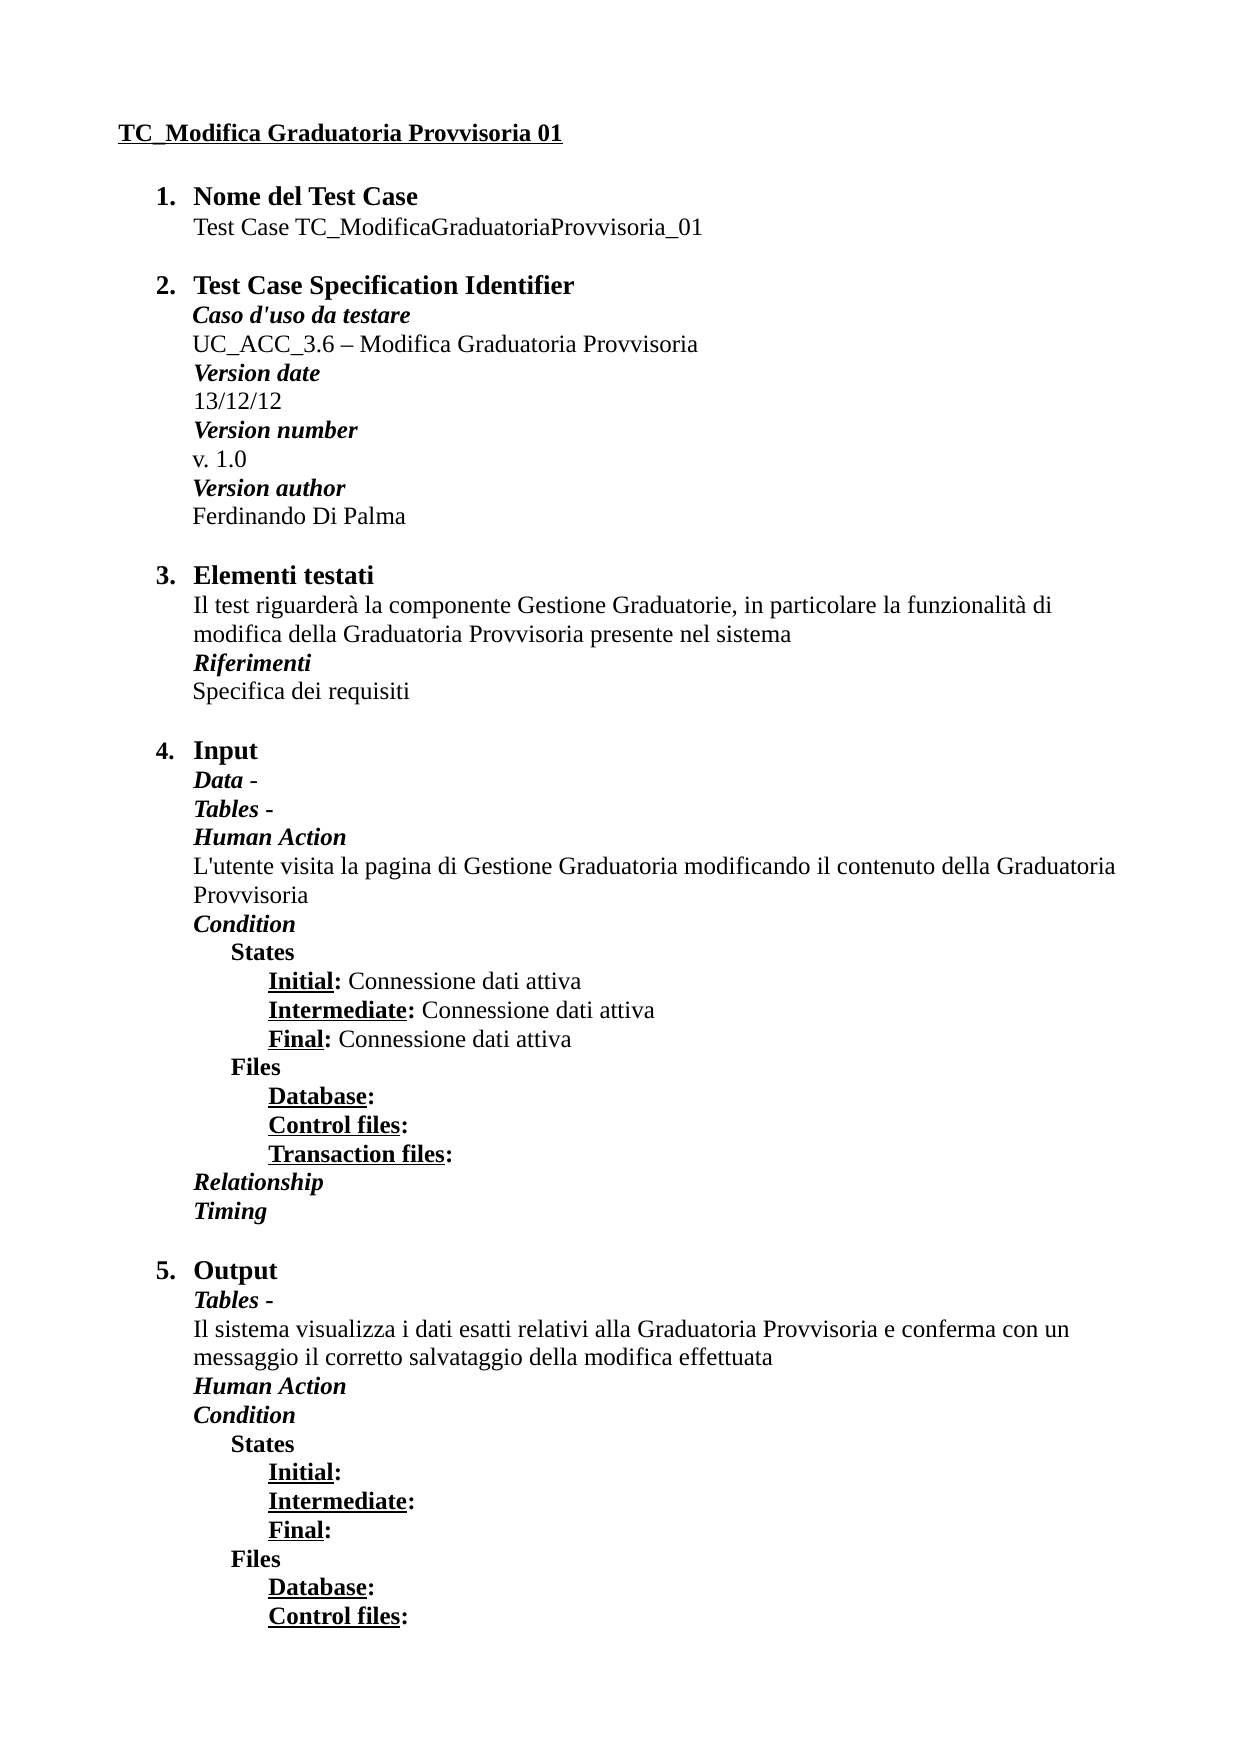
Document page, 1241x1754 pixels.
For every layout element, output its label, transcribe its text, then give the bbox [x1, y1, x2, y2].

list Tables - [156, 794, 1122, 822]
list Initial: [231, 1457, 1122, 1486]
text Caso d'uso da testare [118, 300, 1122, 329]
list Transaction files: [231, 1139, 1122, 1167]
list Test Case Specification Identifier [156, 269, 1122, 300]
text UC_ACC_3.6 – Modifica Graduatoria Provvisoria [118, 329, 1122, 358]
list Il sistema visualizza i dati esatti relativi alla Graduatoria Provvisoria e conferma con un messaggio il corretto salvataggio della modifica effettuata [156, 1314, 1122, 1371]
list Files [193, 1052, 1122, 1081]
list Initial: Connessione dati attiva [231, 966, 1122, 995]
list Database: [231, 1081, 1122, 1110]
list L'utente visita la pagina di Gestione Graduatoria modificando il contenuto della Graduatoria Provvisoria [156, 851, 1122, 909]
list Version date [156, 358, 1122, 386]
text Specifica dei requisiti [118, 676, 1122, 705]
list Riferimenti [156, 648, 1122, 676]
list Input [156, 734, 1122, 765]
list Condition [156, 909, 1122, 937]
list Il test riguarderà la componente Gestione Graduatorie, in particolare la funzionalità di modifica della Graduatoria Provvisoria presente nel sistema [156, 590, 1122, 648]
list Test Case TC_ModificaGraduatoriaProvvisoria_01 [156, 212, 1122, 240]
list Database: [231, 1572, 1122, 1601]
list Control files: [231, 1110, 1122, 1139]
list Data - [156, 765, 1122, 794]
list Human Action [156, 1371, 1122, 1400]
list Human Action [156, 822, 1122, 851]
list Files [193, 1544, 1122, 1572]
list Timing [156, 1196, 1122, 1225]
list Output [156, 1254, 1122, 1285]
list States [193, 1429, 1122, 1457]
text v. 1.0 [118, 444, 1122, 473]
list Control files: [231, 1601, 1122, 1630]
list Tables - [156, 1285, 1122, 1314]
list Final: [231, 1515, 1122, 1544]
list Intermediate: Connessione dati attiva [231, 995, 1122, 1024]
list Nome del Test Case [156, 180, 1122, 212]
list Intermediate: [231, 1486, 1122, 1515]
list Version number [156, 415, 1122, 444]
list States [193, 937, 1122, 966]
list Condition [156, 1400, 1122, 1429]
list Final: Connessione dati attiva [231, 1024, 1122, 1052]
list Relationship [156, 1167, 1122, 1196]
text TC_Modifica Graduatoria Provvisoria 01 [118, 118, 1122, 147]
text Version author [118, 473, 1122, 501]
text Ferdinando Di Palma [118, 501, 1122, 530]
list Elementi testati [156, 559, 1122, 590]
list 13/12/12 [156, 386, 1122, 415]
